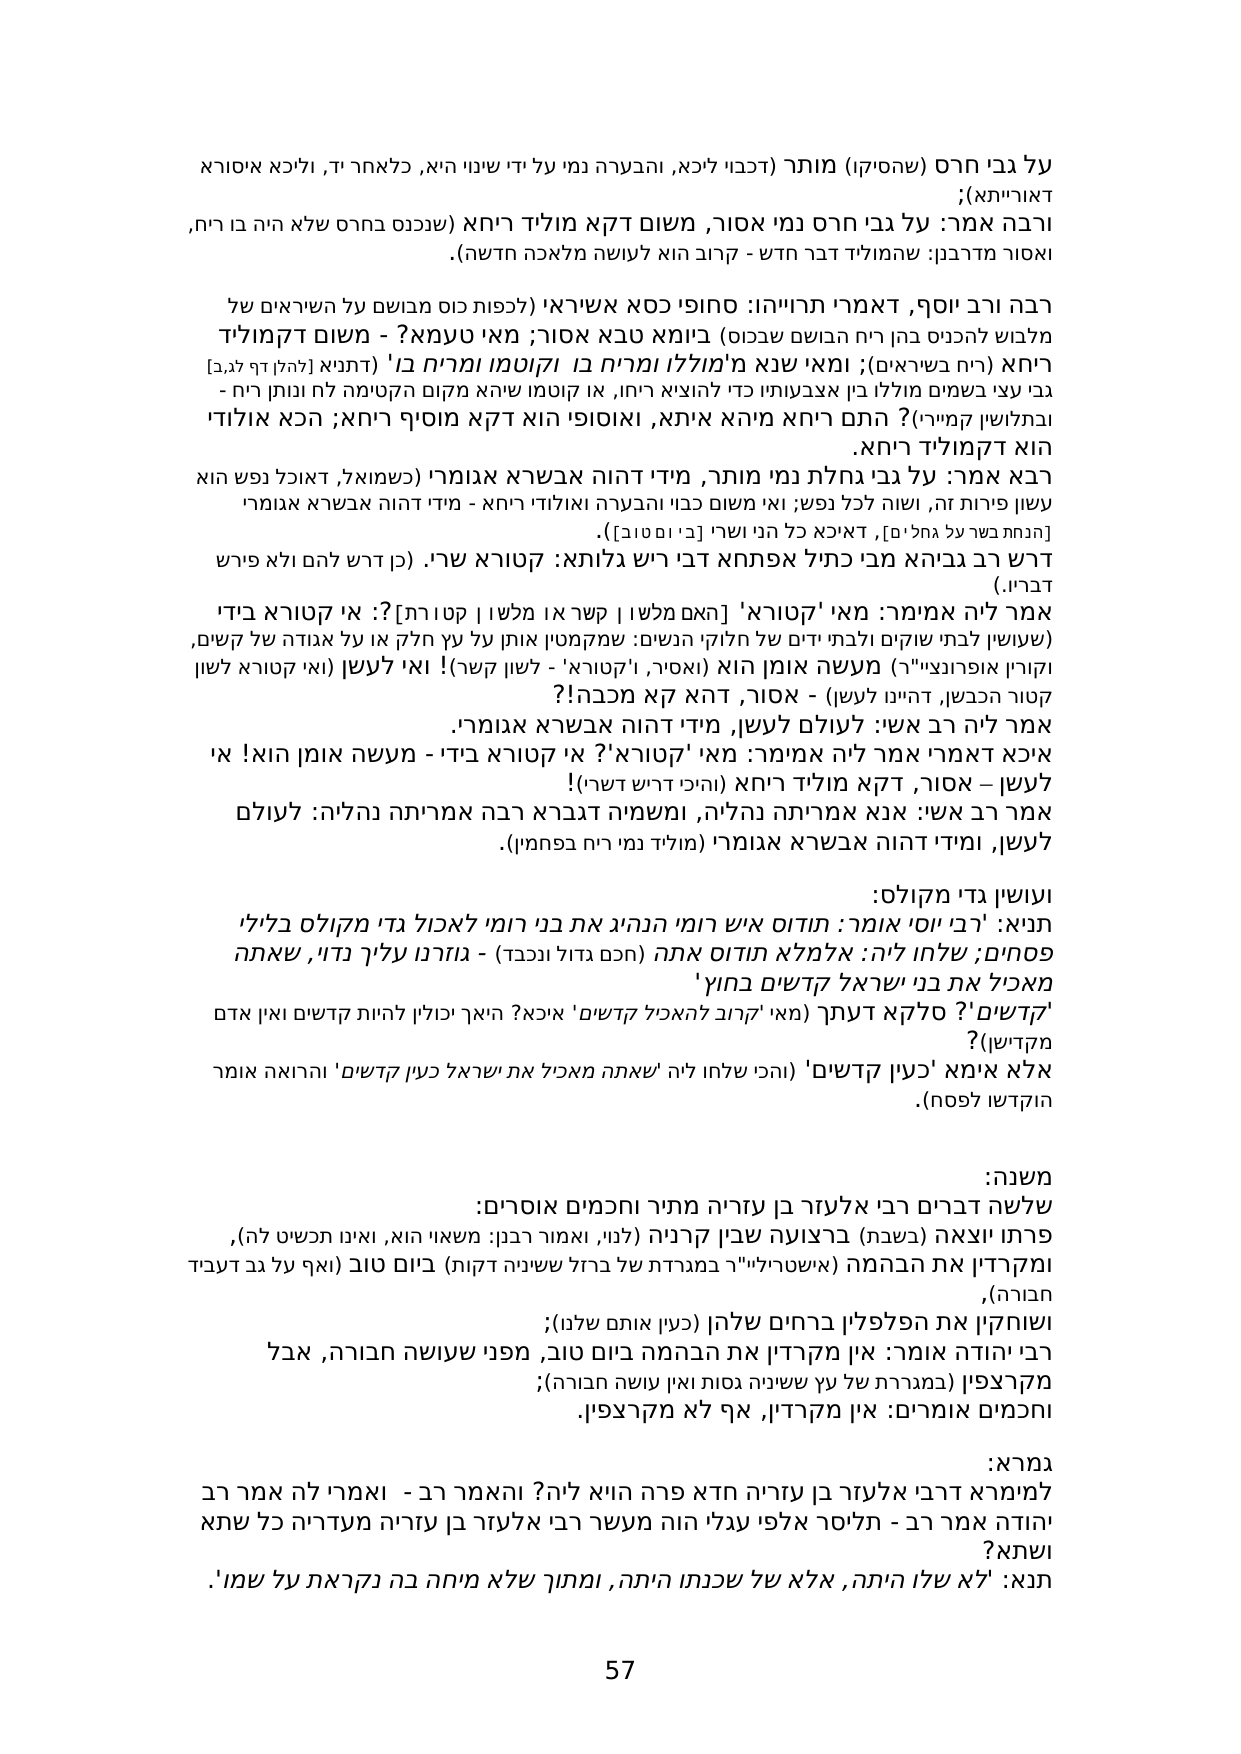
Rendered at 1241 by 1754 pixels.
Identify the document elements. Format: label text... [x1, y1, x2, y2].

text ומקרדין את הבהמה (אישטריליי"ר במגרדת של ברזל ששיניה דקות) ביום טוב (ואף על גב דעביד חבורה), [187, 1249, 1053, 1307]
text איכא דאמרי אמר ליה אמימר: מאי 'קטורא'? אי קטורא בידי - מעשה אומן הוא! אי לעשן – אסור, דקא מוליד ריחא (והיכי דריש דשרי)! [187, 739, 1053, 797]
text אמר רב אשי: אנא אמריתה נהליה, ומשמיה דגברא רבה אמריתה נהליה: לעולם לעשן, ומידי דהוה אבשרא אגומרי (מוליד נמי ריח בפחמין). [187, 797, 1053, 856]
text ושוחקין את הפלפלין ברחים שלהן (כעין אותם שלנו); [187, 1307, 1053, 1337]
text אלא אימא 'כעין קדשים' (והכי שלחו ליה 'שאתה מאכיל את ישראל כעין קדשים' והרואה אומר הוקדשו לפסח). [187, 1055, 1053, 1113]
text תניא: 'רבי יוסי אומר: תודוס איש רומי הנהיג את בני רומי לאכול גדי מקולס בלילי פסחים; שלחו ליה: אלמלא תודוס אתה (חכם גדול ונכבד) - גוזרנו עליך נדוי, שאתה מאכיל את בני ישראל קדשים בחוץ' [187, 909, 1053, 997]
text רבה ורב יוסף, דאמרי תרוייהו: סחופי כסא אשיראי (לכפות כוס מבושם על השיראים של מלבוש להכניס בהן ריח הבושם שבכוס) ביומא טבא אסור; מאי טעמא? - משום דקמוליד ריחא (ריח בשיראים); ומאי שנא מ'מוללו ומריח בו וקוטמו ומריח בו' (דתניא [להלן דף לג,ב] גבי עצי בשמים מוללו בין אצבעותיו כדי להוציא ריחו, או קוטמו שיהא מקום הקטימה לח ונותן ריח - ובתלושין קמיירי)? התם ריחא מיהא איתא, ואוסופי הוא דקא מוסיף ריחא; הכא אולודי הוא דקמוליד ריחא. [187, 291, 1053, 461]
text רבי יהודה אומר: אין מקרדין את הבהמה ביום טוב, מפני שעושה חבורה, אבל מקרצפין (במגררת של עץ ששיניה גסות ואין עושה חבורה); [187, 1337, 1053, 1395]
text רבא אמר: על גבי גחלת נמי מותר, מידי דהוה אבשרא אגומרי (כשמואל, דאוכל נפש הוא עשון פירות זה, ושוה לכל נפש; ואי משום כבוי והבערה ואולודי ריחא - מידי דהוה אבשרא אגומרי [הנחת בשר על גחלים], דאיכא כל הני ושרי [ביום טוב]). [187, 461, 1053, 544]
text וחכמים אומרים: אין מקרדין, אף לא מקרצפין. [187, 1395, 1053, 1424]
text על גבי חרס (שהסיקו) מותר (דכבוי ליכא, והבערה נמי על ידי שינוי היא, כלאחר יד, וליכא איסורא דאורייתא); [187, 150, 1053, 208]
text פרתו יוצאה (בשבת) ברצועה שבין קרניה (לנוי, ואמור רבנן: משאוי הוא, ואינו תכשיט לה), [187, 1220, 1053, 1249]
text תנא: 'לא שלו היתה, אלא של שכנתו היתה, ומתוך שלא מיחה בה נקראת על שמו'. [187, 1565, 1053, 1594]
text גמרא: [187, 1448, 1053, 1477]
text למימרא דרבי אלעזר בן עזריה חדא פרה הויא ליה? והאמר רב - ואמרי לה אמר רב יהודה אמר רב - תליסר אלפי עגלי הוה מעשר רבי אלעזר בן עזריה מעדריה כל שתא ושתא? [187, 1477, 1053, 1565]
text אמר ליה רב אשי: לעולם לעשן, מידי דהוה אבשרא אגומרי. [187, 710, 1053, 739]
text שלשה דברים רבי אלעזר בן עזריה מתיר וחכמים אוסרים: [187, 1191, 1053, 1220]
text משנה: [187, 1162, 1053, 1191]
text 'קדשים'? סלקא דעתך (מאי 'קרוב להאכיל קדשים' איכא? היאך יכולין להיות קדשים ואין אדם מקדישן)? [187, 997, 1053, 1055]
text דרש רב גביהא מבי כתיל אפתחא דבי ריש גלותא: קטורא שרי. (כן דרש להם ולא פירש דבריו.) [187, 544, 1053, 597]
text ועושין גדי מקולס: [187, 880, 1053, 909]
text ורבה אמר: על גבי חרס נמי אסור, משום דקא מוליד ריחא (שנכנס בחרס שלא היה בו ריח, ואסור מדרבנן: שהמוליד דבר חדש - קרוב הוא לעושה מלאכה חדשה). [187, 208, 1053, 267]
text אמר ליה אמימר: מאי 'קטורא' [האם מלשון קשר או מלשון קטורת]?: אי קטורא בידי (שעושין לבתי שוקים ולבתי ידים של חלוקי הנשים: שמקמטין אותן על עץ חלק או על אגודה של קשים, וקורין אופרונציי"ר) מעשה אומן הוא (ואסיר, ו'קטורא' - לשון קשר)! ואי לעשן (ואי קטורא לשון קטור הכבשן, דהיינו לעשן) - אסור, דהא קא מכבה!? [187, 597, 1053, 710]
